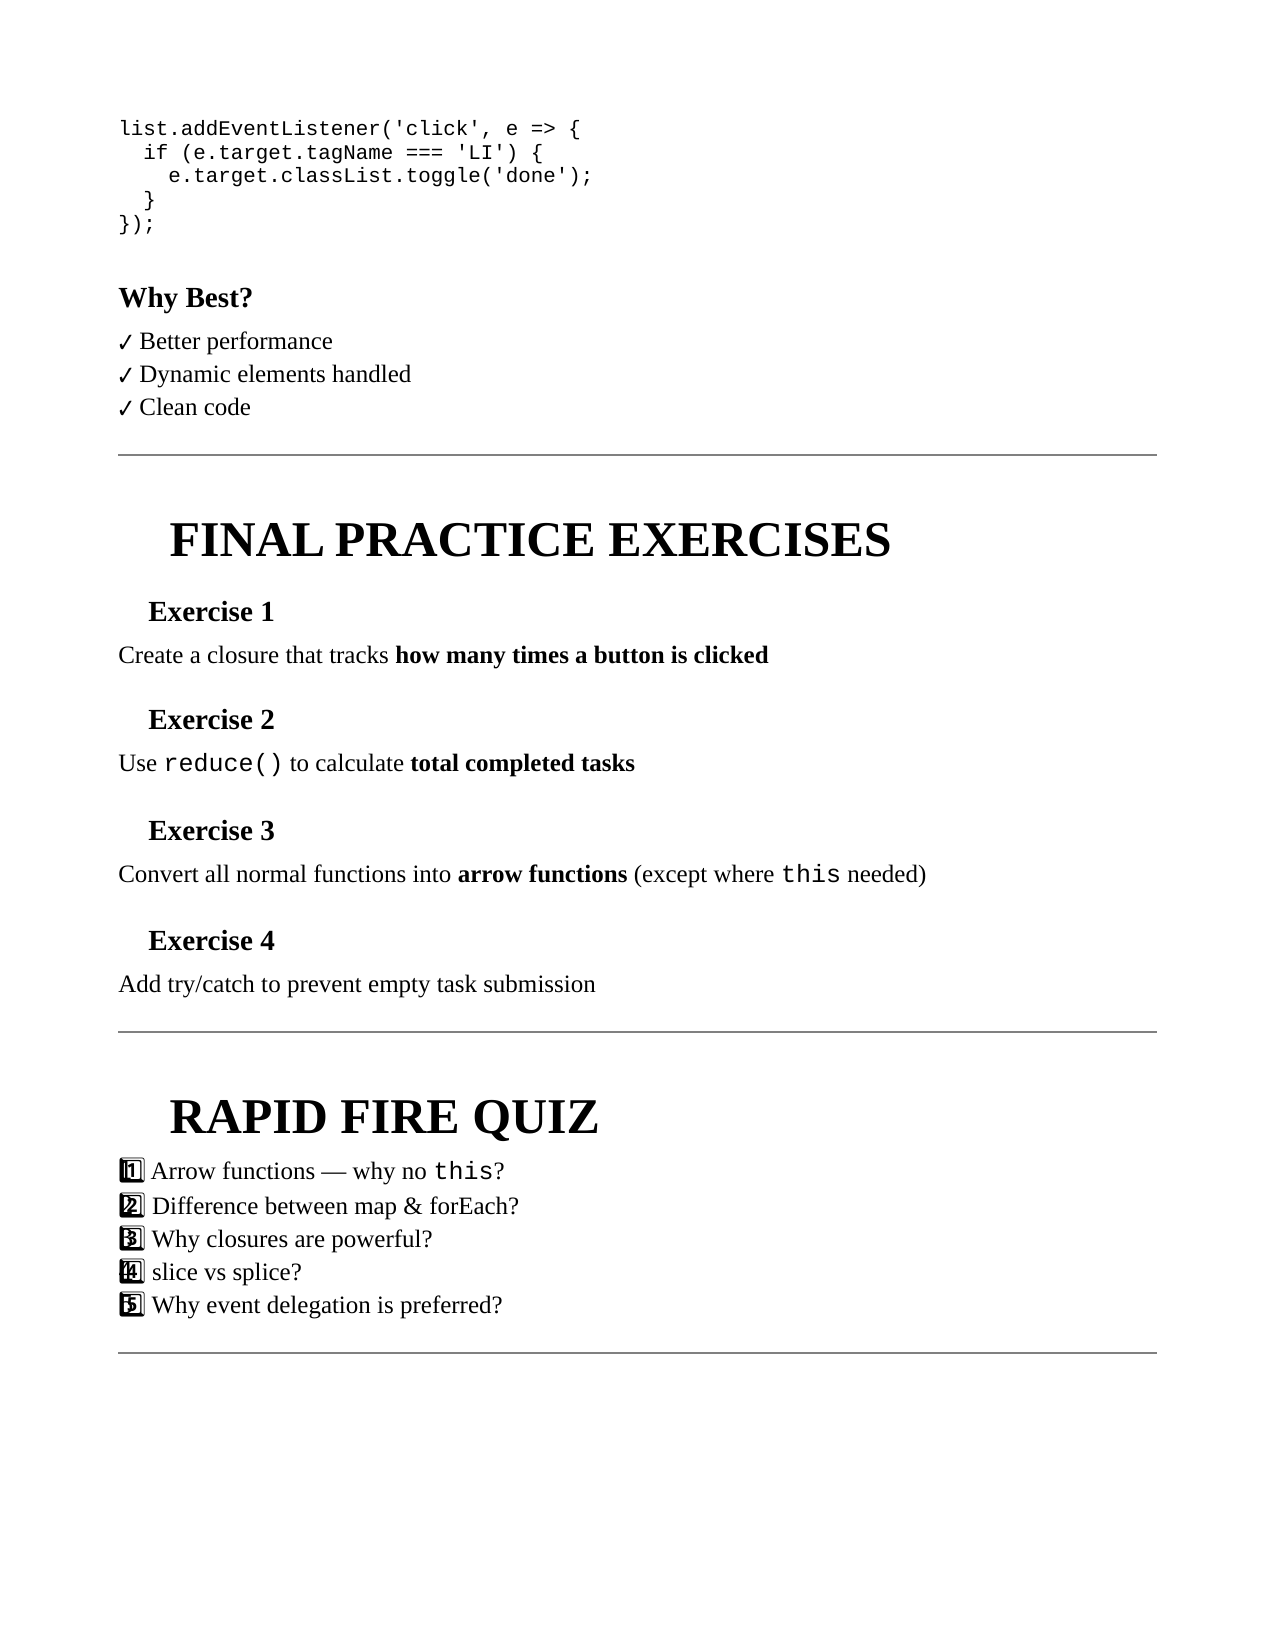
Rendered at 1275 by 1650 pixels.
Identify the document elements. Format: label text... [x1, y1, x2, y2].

text Add try/catch to prevent empty task submission [118, 969, 1157, 998]
text }); [118, 213, 1157, 236]
text } [118, 189, 1157, 213]
text Use reduce() to calculate total completed tasks [118, 748, 1157, 779]
subtitle Why Best? [118, 280, 1157, 314]
subtitle 📝 Exercise 4 [118, 923, 1157, 957]
subtitle 📝 Exercise 3 [118, 813, 1157, 846]
text Convert all normal functions into arrow functions (except where this needed) [118, 859, 1157, 890]
text Create a closure that tracks how many times a button is clicked [118, 640, 1157, 669]
text 1️⃣ Arrow functions — why no this? 2️⃣ Difference between map & forEach? 3️⃣ Why closures are powerful? 4️⃣ slice vs splice? 5️⃣ Why event delegation is preferred? [118, 1156, 1157, 1319]
text e.target.classList.toggle('done'); [118, 165, 1157, 189]
text if (e.target.tagName === 'LI') { [118, 142, 1157, 165]
text ✔ Better performance ✔ Dynamic elements handled ✔ Clean code [118, 326, 1157, 421]
subtitle 📝 Exercise 1 [118, 594, 1157, 627]
text list.addEventListener('click', e => { [118, 118, 1157, 142]
subtitle 🧠 RAPID FIRE QUIZ [118, 1086, 1157, 1144]
subtitle 📝 Exercise 2 [118, 702, 1157, 736]
subtitle 🧪 FINAL PRACTICE EXERCISES [118, 509, 1157, 567]
